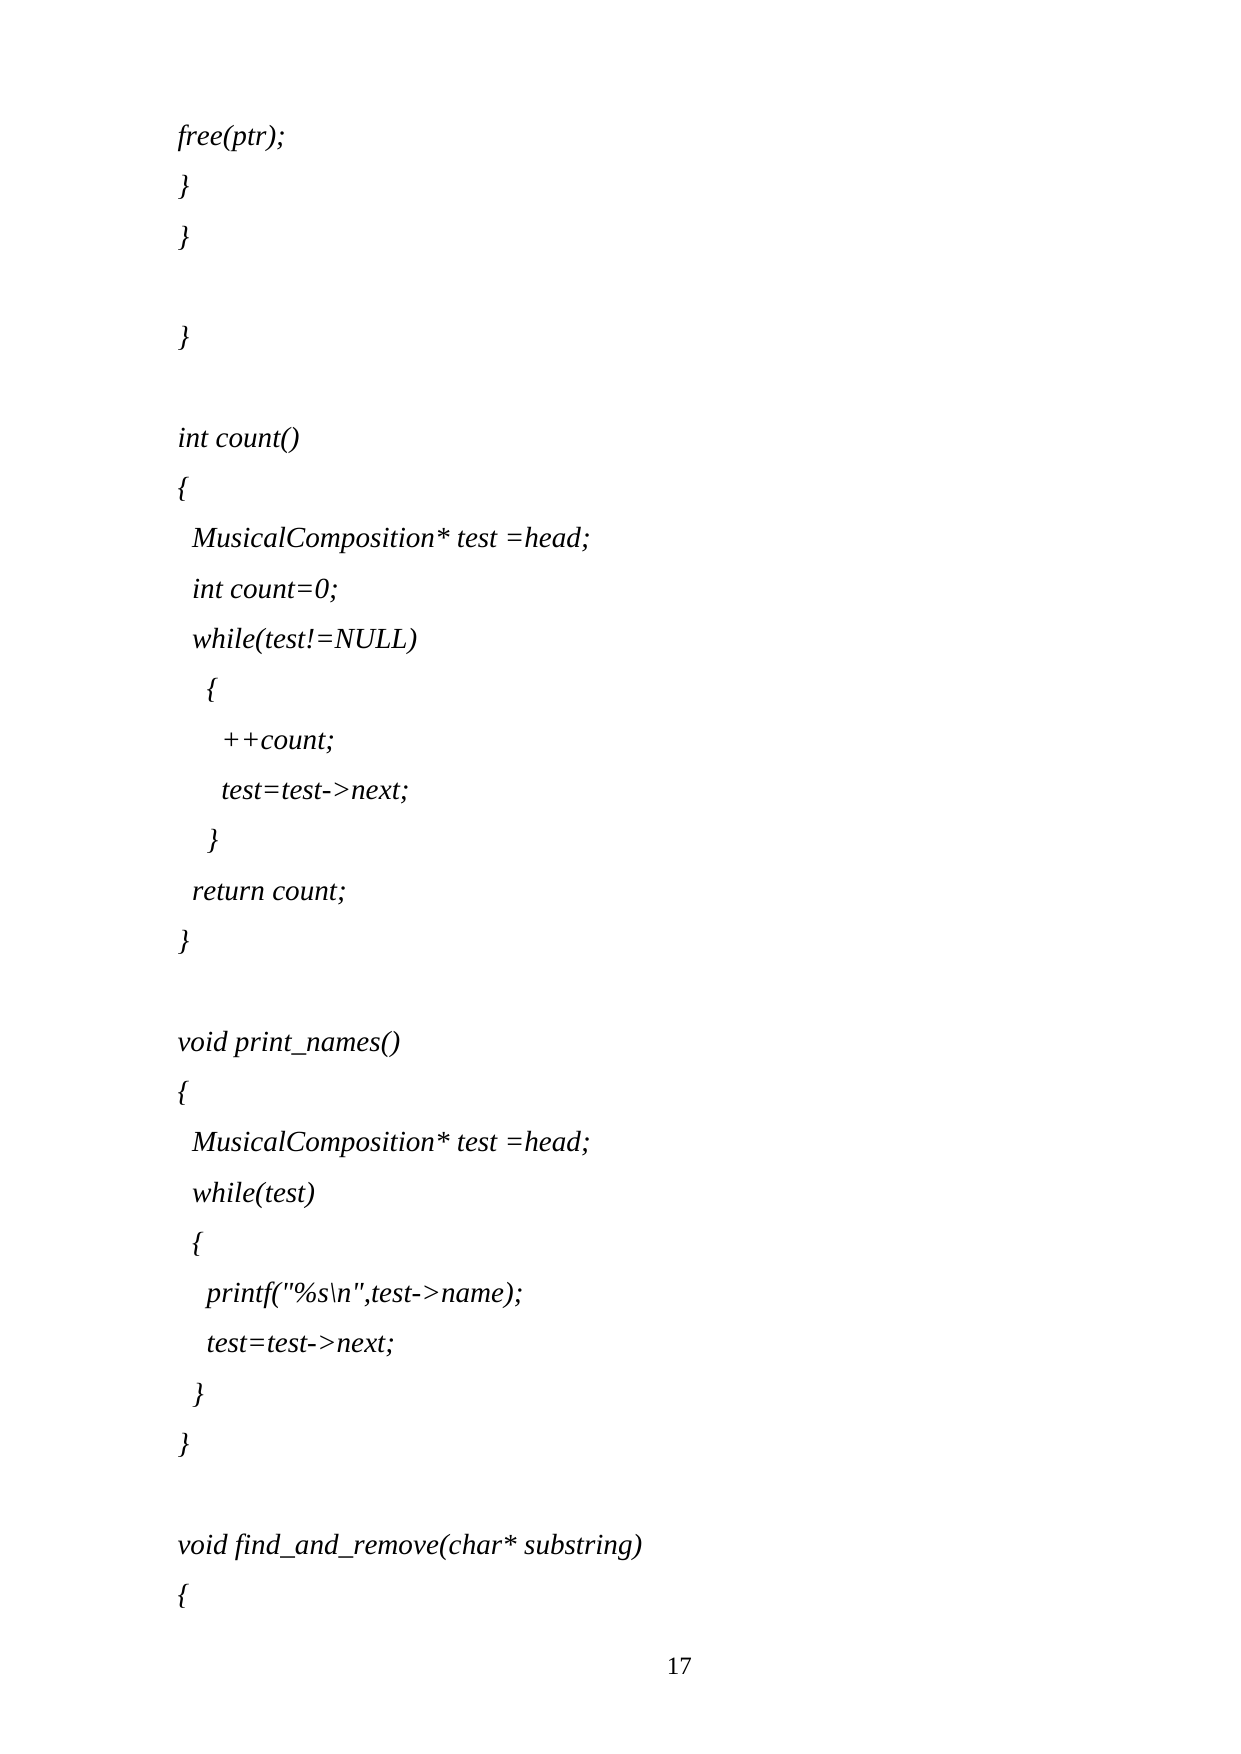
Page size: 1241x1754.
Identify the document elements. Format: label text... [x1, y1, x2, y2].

text while(test!=NULL) [177, 621, 1181, 655]
text } [177, 822, 1181, 856]
text } [177, 319, 1181, 353]
text test=test->next; [177, 1326, 1181, 1359]
text int count() [177, 420, 1181, 453]
text ++count; [177, 722, 1181, 755]
text void find_and_remove(char* substring) [177, 1527, 1181, 1560]
text } [177, 219, 1181, 252]
text test=test->next; [177, 772, 1181, 806]
text MusicalComposition* test =head; [177, 1124, 1181, 1158]
text while(test) [177, 1175, 1181, 1208]
text printf("%s\n",test->name); [177, 1275, 1181, 1309]
text } [177, 923, 1181, 957]
text MusicalComposition* test =head; [177, 521, 1181, 554]
text { [177, 672, 1181, 705]
text } [177, 1376, 1181, 1409]
text { [177, 1577, 1181, 1611]
text free(ptr); [177, 118, 1181, 152]
text void print_names() [177, 1024, 1181, 1057]
text { [177, 1225, 1181, 1258]
text int count=0; [177, 571, 1181, 604]
text } [177, 168, 1181, 202]
text { [177, 470, 1181, 504]
text return count; [177, 873, 1181, 906]
text { [177, 1074, 1181, 1108]
text } [177, 1426, 1181, 1460]
